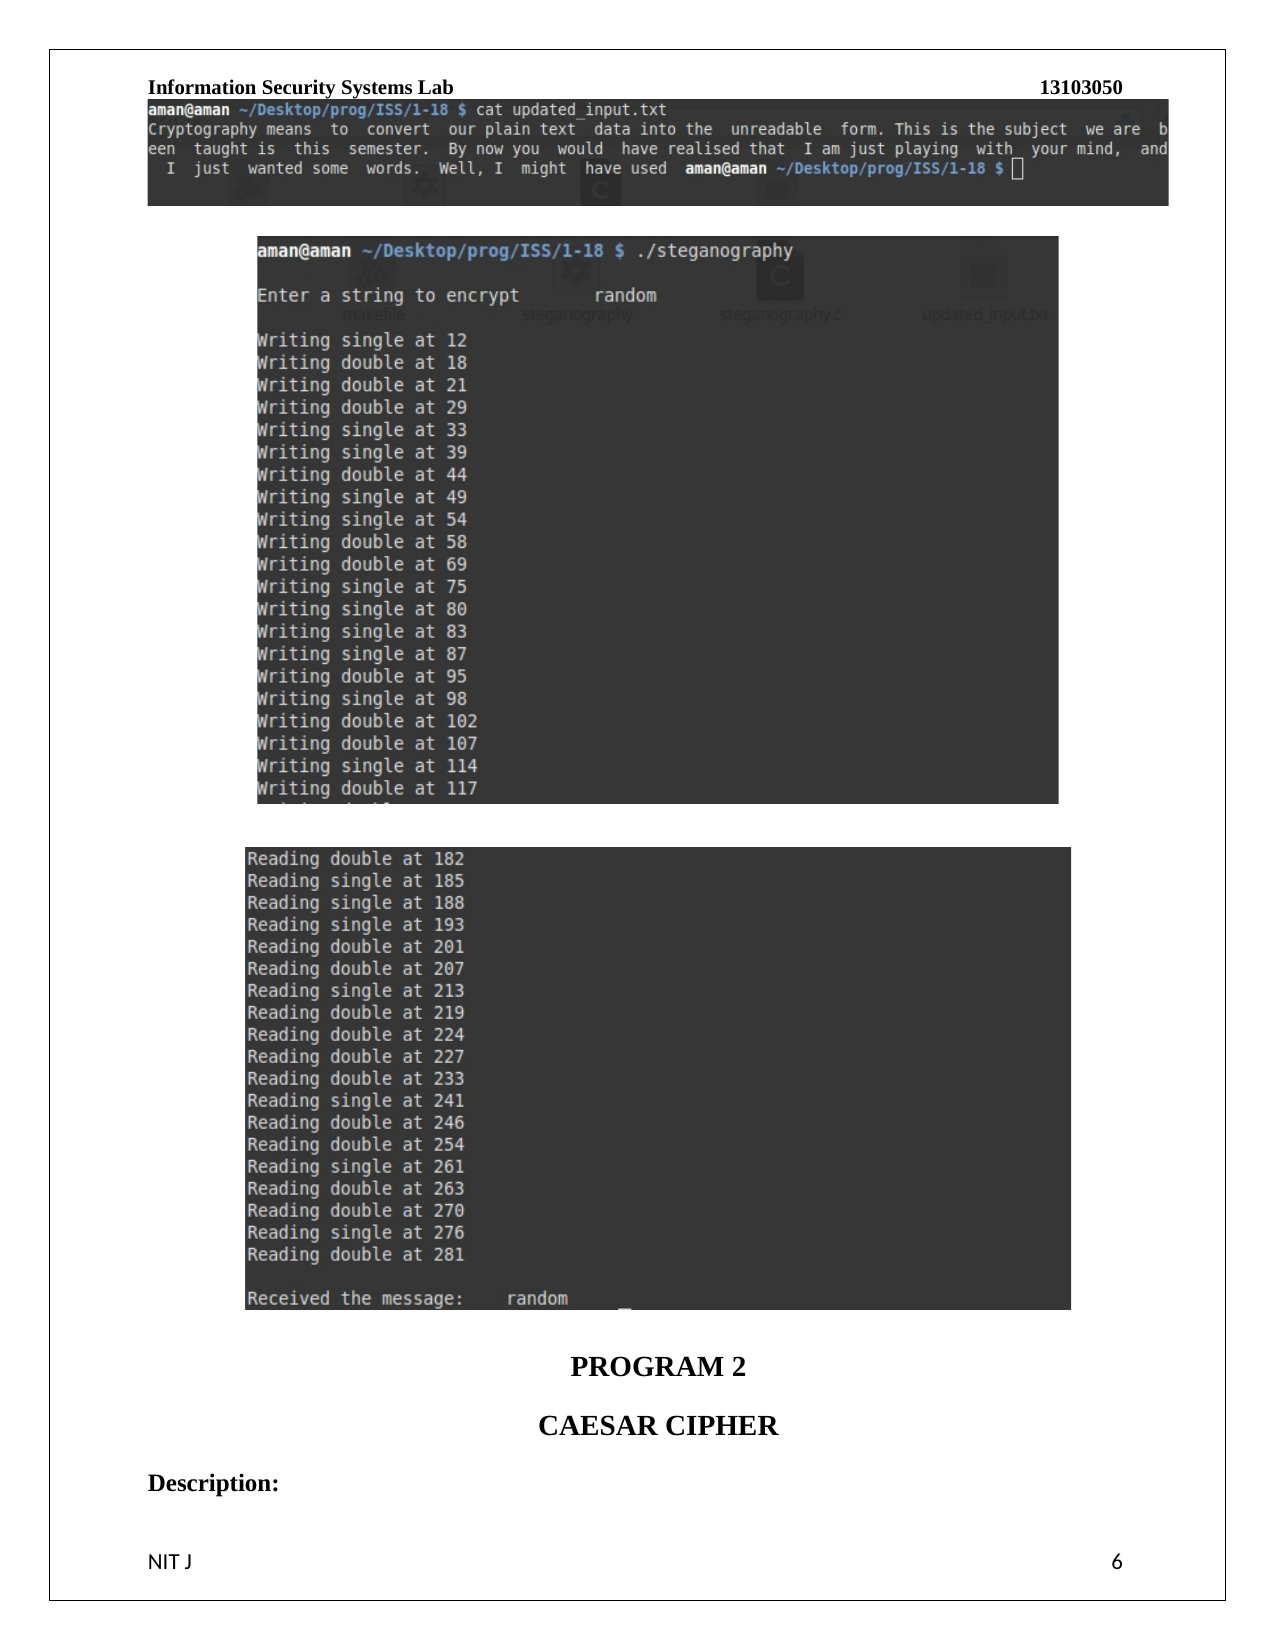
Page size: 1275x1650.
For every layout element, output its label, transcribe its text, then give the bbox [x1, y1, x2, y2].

text Description: [148, 1468, 1169, 1496]
picture [257, 236, 1059, 804]
text CAESAR CIPHER [148, 1408, 1169, 1442]
picture [245, 847, 1072, 1310]
text PROGRAM 2 [148, 1349, 1169, 1382]
picture [147, 99, 1169, 206]
